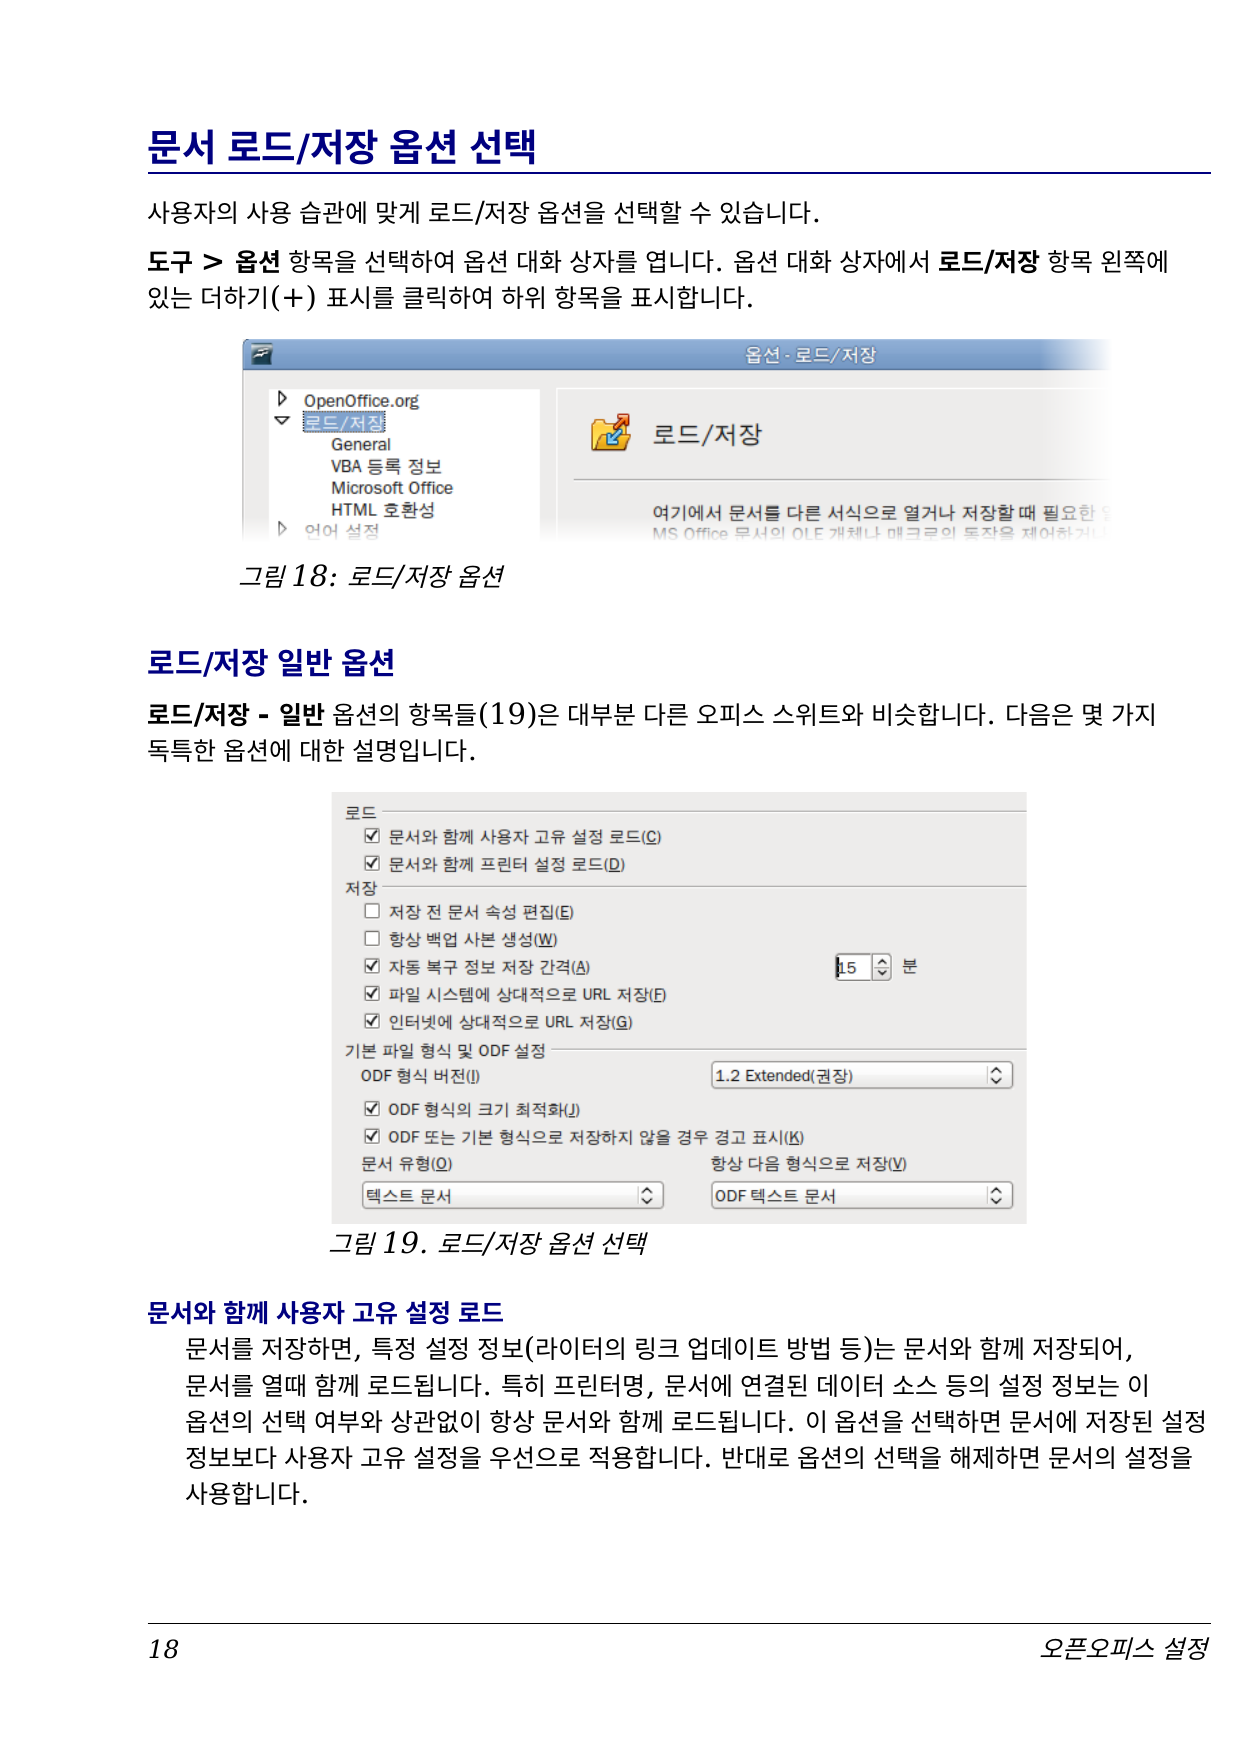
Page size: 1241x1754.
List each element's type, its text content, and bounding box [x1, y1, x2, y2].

picture [331, 792, 1027, 1224]
text 그림 18: 로드/저장 옵션 [238, 339, 1120, 594]
text 문서와 함께 사용자 고유 설정 로드 [148, 1293, 1211, 1330]
subtitle 로드/저장 일반 옵션 [148, 639, 1211, 683]
text 문서를 저장하면, 특정 설정 정보(라이터의 링크 업데이트 방법 등)는 문서와 함께 저장되어, 문서를 열때 함께 로드됩니다. 특히 프린터명, 문서에 연결된 데이터 소스 등의 설정 정보는 이 옵션의 선택 여부와 상관없이 항상 문서와 함께 로드됩니다. 이 옵션을 선택하면 문서에 저장된 설정 정보보다 사용자 고유 설정을 우선으로 적용합니다. 반대로 옵션의 선택을 해제하면 문서의 설정을 사용합니다. [185, 1330, 1211, 1511]
text 도구 > 옵션 항목을 선택하여 옵션 대화 상자를 엽니다. 옵션 대화 상자에서 로드/저장 항목 왼쪽에 있는 더하기(+) 표시를 클릭하여 하위 항목을 표시합니다. [148, 242, 1211, 314]
text 로드/저장 - 일반 옵션의 항목들(그림 19)은 대부분 다른 오피스 스위트와 비슷합니다. 다음은 몇 가지 독특한 옵션에 대한 설명입니다. [148, 695, 1211, 768]
text 그림 19. 로드/저장 옵션 선택 [329, 793, 1029, 1260]
text 사용자의 사용 습관에 맞게 로드/저장 옵션을 선택할 수 있습니다. [148, 193, 1211, 229]
subtitle 문서 로드/저장 옵션 선택 [148, 118, 1211, 172]
picture [242, 339, 1116, 558]
